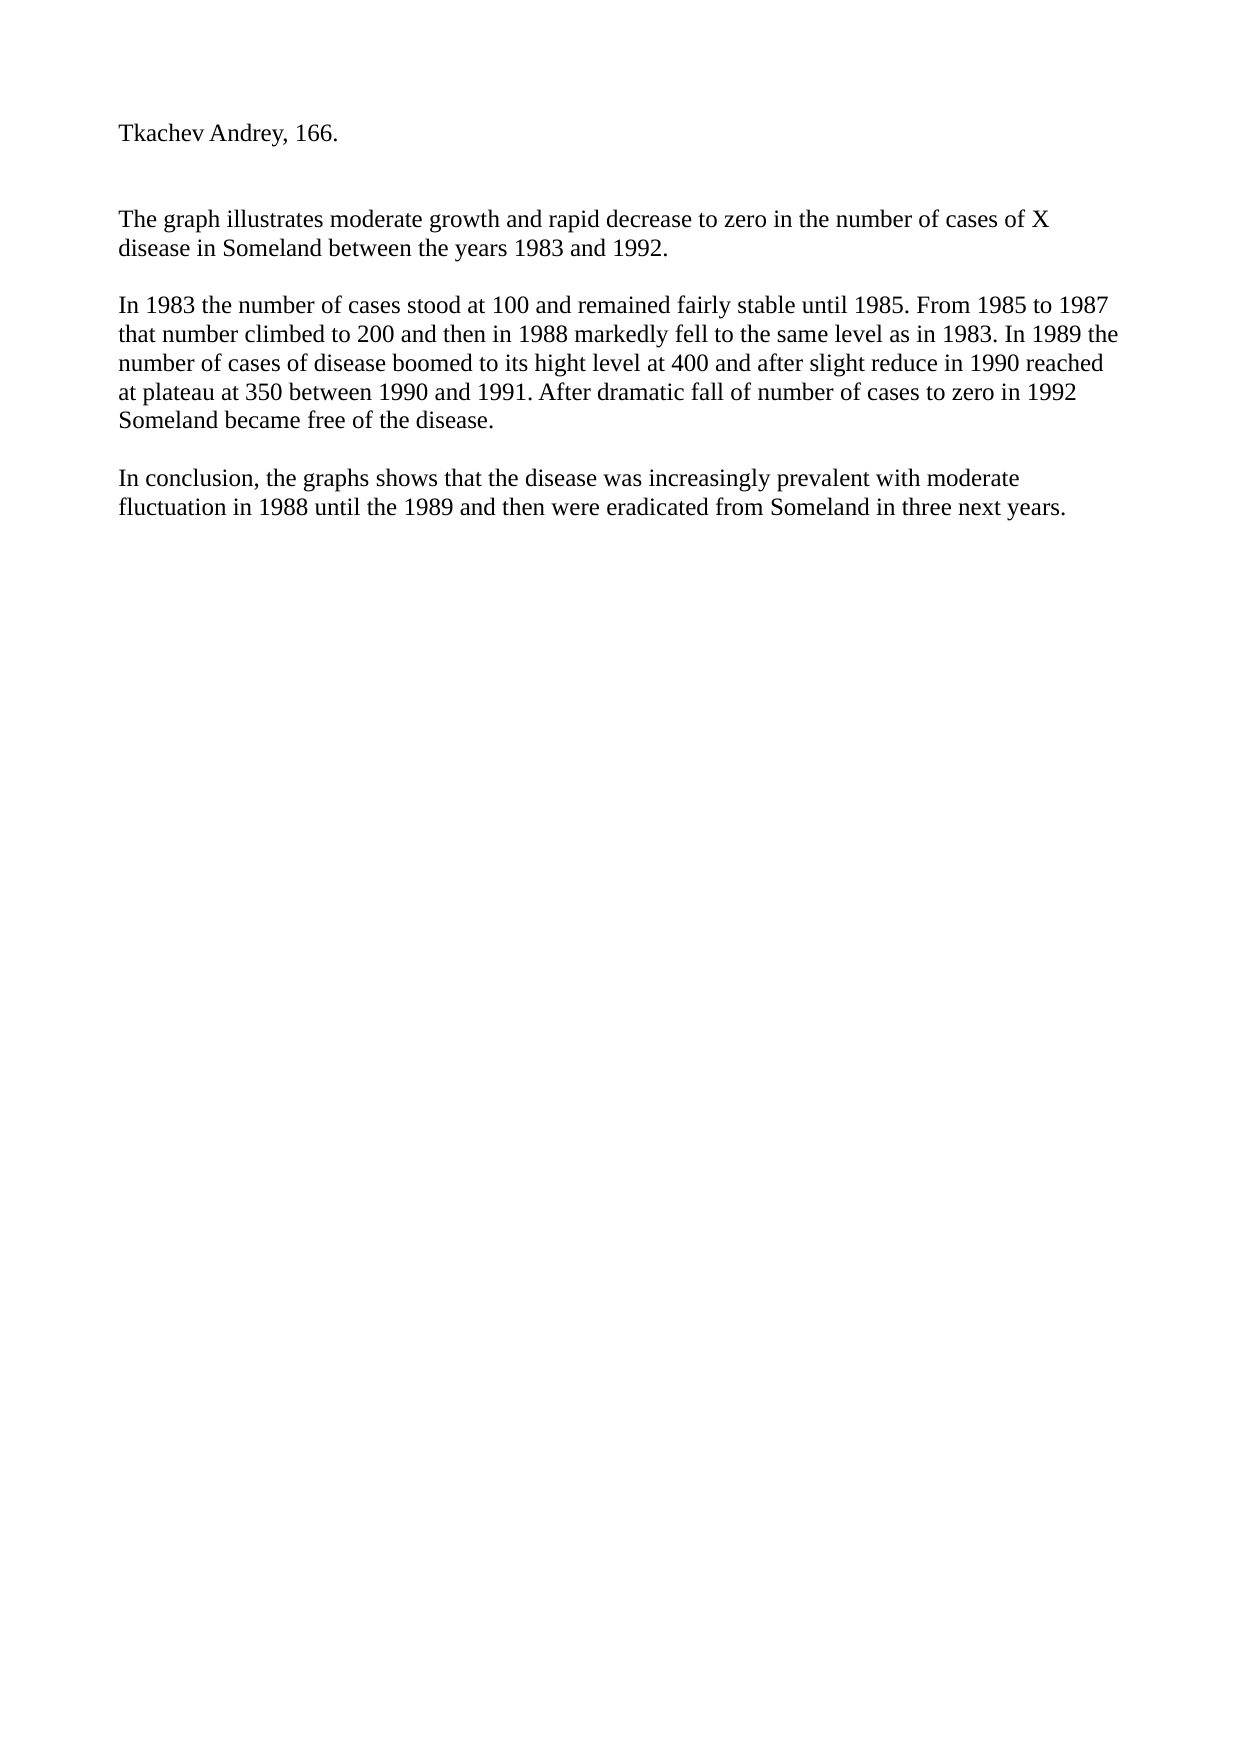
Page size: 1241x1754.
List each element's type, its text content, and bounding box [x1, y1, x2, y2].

text The graph illustrates moderate growth and rapid decrease to zero in the number of cases of X disease in Someland between the years 1983 and 1992. [118, 204, 1122, 262]
text In 1983 the number of cases stood at 100 and remained fairly stable until 1985. From 1985 to 1987 that number climbed to 200 and then in 1988 markedly fell to the same level as in 1983. In 1989 the number of cases of disease boomed to its hight level at 400 and after slight reduce in 1990 reached at plateau at 350 between 1990 and 1991. After dramatic fall of number of cases to zero in 1992 Someland became free of the disease. [118, 291, 1122, 434]
text In conclusion, the graphs shows that the disease was increasingly prevalent with moderate fluctuation in 1988 until the 1989 and then were eradicated from Someland in three next years. [118, 463, 1122, 521]
text Tkachev Andrey, 166. [118, 118, 1122, 147]
